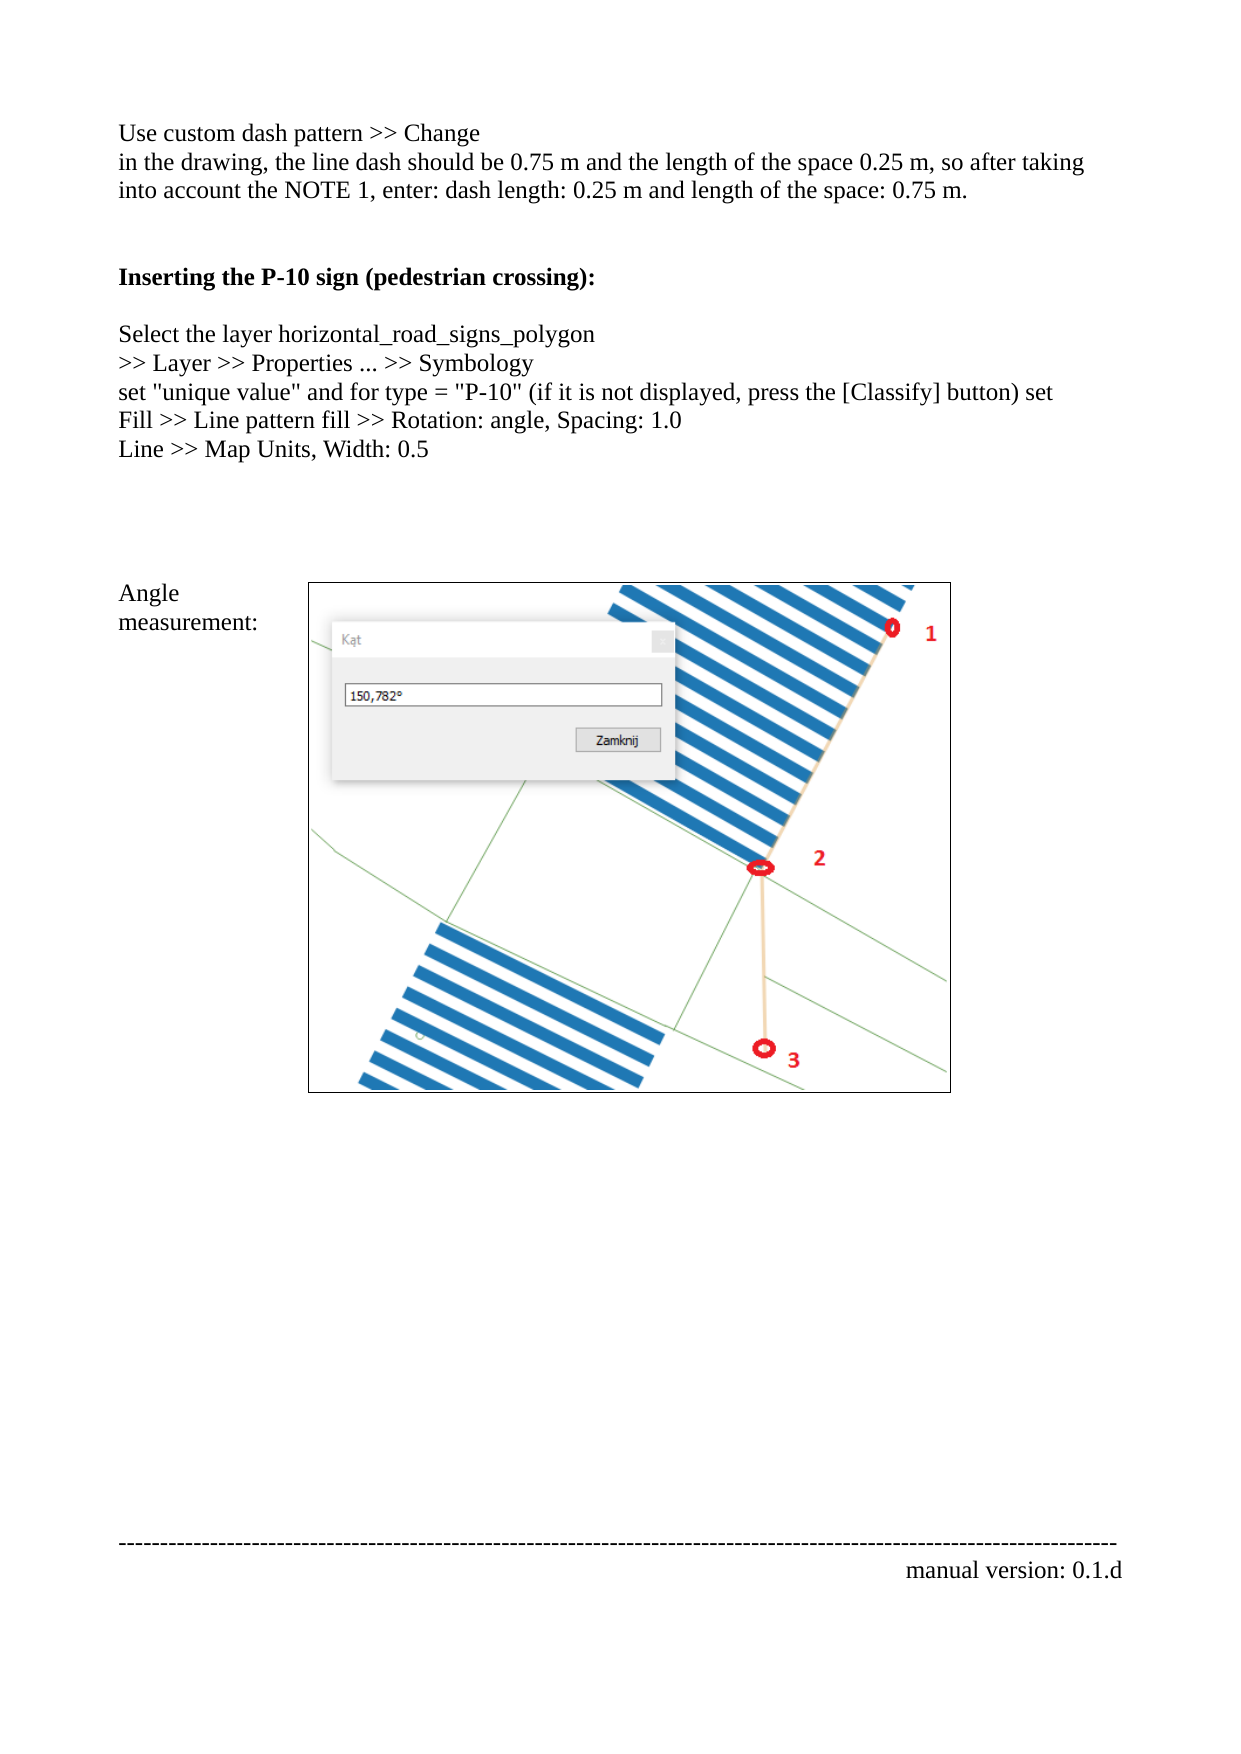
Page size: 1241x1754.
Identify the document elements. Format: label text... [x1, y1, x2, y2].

picture [311, 585, 947, 1090]
text manual version: 0.1.d [118, 1556, 1122, 1584]
text [309, 583, 950, 1092]
text Inserting the P-10 sign (pedestrian crossing): [118, 262, 1122, 291]
text Angle measurement: [118, 578, 1122, 636]
text ------------------------------------------------------------------------------------------------------------------------ [118, 1527, 1122, 1556]
text Use custom dash pattern >> Change in the drawing, the line dash should be 0.75 m and the length of the space 0.25 m, so after taking into account the NOTE 1, enter: dash length: 0.25 m and length of the space: 0.75 m. [118, 118, 1122, 204]
text Select the layer horizontal_road_signs_polygon >> Layer >> Properties ... >> Symbology set "unique value" and for type = "P-10" (if it is not displayed, press the [Classify] button) set Fill >> Line pattern fill >> Rotation: angle, Spacing: 1.0 Line >> Map Units, Width: 0.5 [118, 319, 1122, 463]
